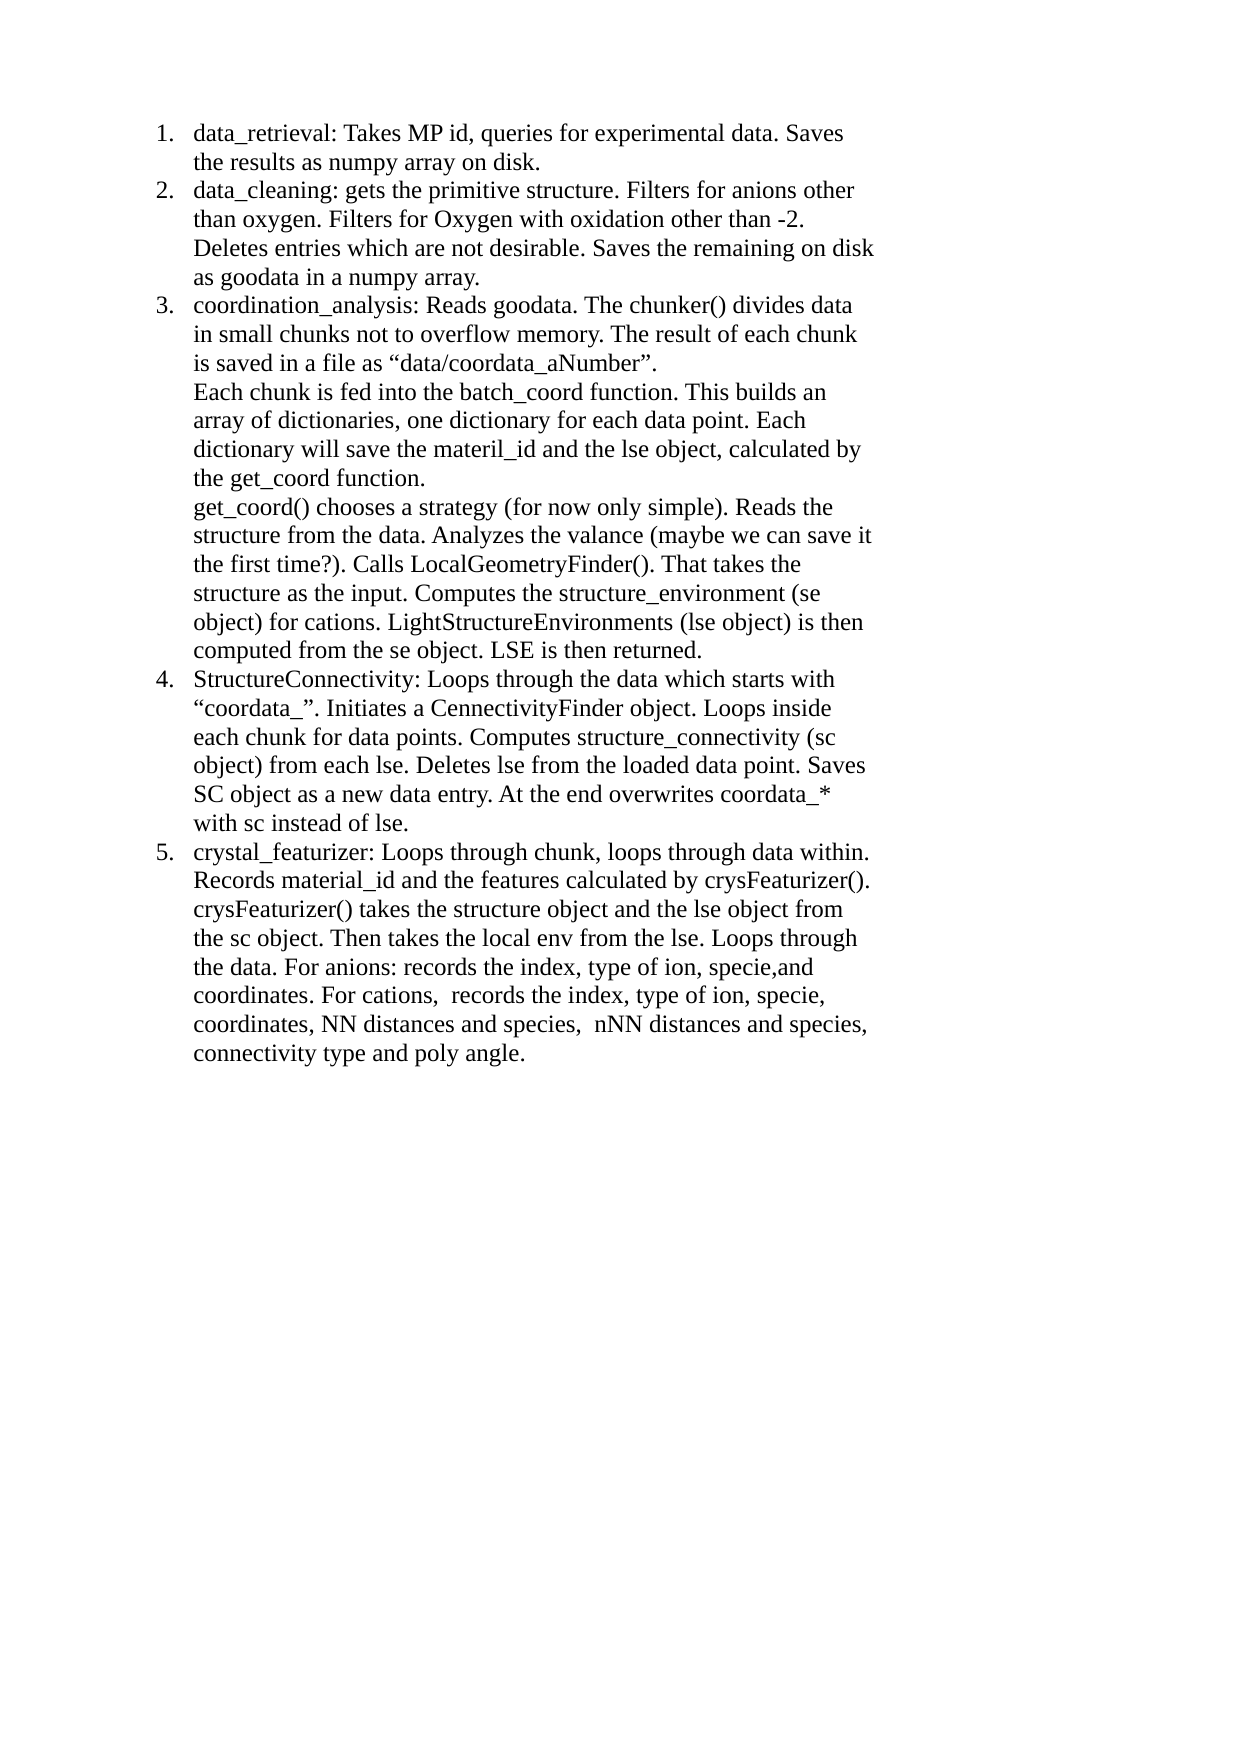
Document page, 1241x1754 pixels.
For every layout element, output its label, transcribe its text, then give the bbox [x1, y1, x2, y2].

list data_cleaning: gets the primitive structure. Filters for anions other than oxygen. Filters for Oxygen with oxidation other than -2. Deletes entries which are not desirable. Saves the remaining on disk as goodata in a numpy array. [156, 176, 878, 291]
list crystal_featurizer: Loops through chunk, loops through data within. Records material_id and the features calculated by crysFeaturizer(). [156, 837, 878, 894]
list Each chunk is fed into the batch_coord function. This builds an array of dictionaries, one dictionary for each data point. Each dictionary will save the materil_id and the lse object, calculated by the get_coord function. [156, 377, 878, 492]
list data_retrieval: Takes MP id, queries for experimental data. Saves the results as numpy array on disk. [156, 118, 878, 176]
list crysFeaturizer() takes the structure object and the lse object from the sc object. Then takes the local env from the lse. Loops through the data. For anions: records the index, type of ion, specie,and coordinates. For cations, records the index, type of ion, specie, coordinates, NN distances and species, nNN distances and species, connectivity type and poly angle. [156, 894, 878, 1067]
list get_coord() chooses a strategy (for now only simple). Reads the structure from the data. Analyzes the valance (maybe we can save it the first time?). Calls LocalGeometryFinder(). That takes the structure as the input. Computes the structure_environment (se object) for cations. LightStructureEnvironments (lse object) is then computed from the se object. LSE is then returned. [156, 492, 878, 664]
list StructureConnectivity: Loops through the data which starts with “coordata_”. Initiates a CennectivityFinder object. Loops inside each chunk for data points. Computes structure_connectivity (sc object) from each lse. Deletes lse from the loaded data point. Saves SC object as a new data entry. At the end overwrites coordata_* with sc instead of lse. [156, 664, 878, 837]
list coordination_analysis: Reads goodata. The chunker() divides data in small chunks not to overflow memory. The result of each chunk is saved in a file as “data/coordata_aNumber”. [156, 291, 878, 377]
